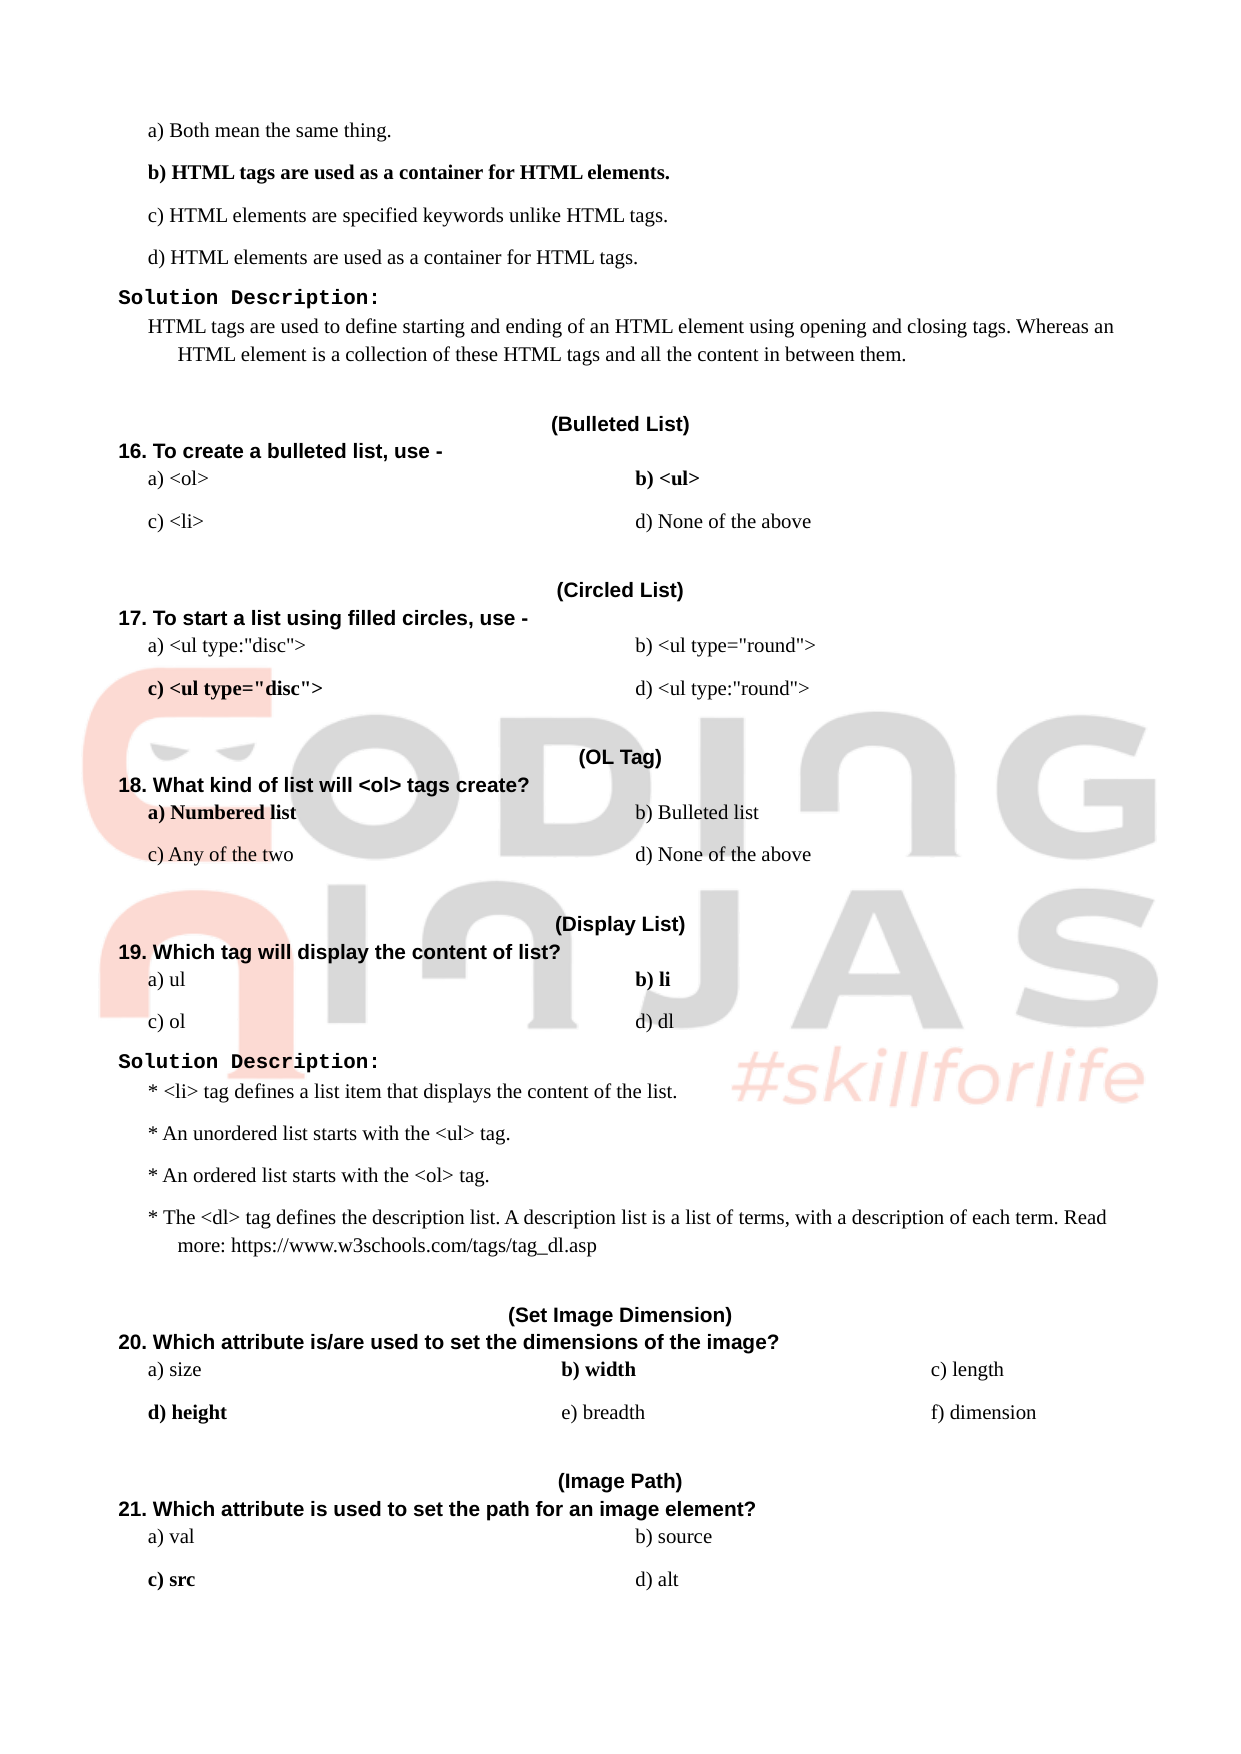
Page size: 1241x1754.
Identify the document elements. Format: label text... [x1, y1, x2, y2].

text * An ordered list starts with the <ol> tag. [148, 1163, 1122, 1187]
text 19. Which tag will display the content of list? [118, 939, 1122, 963]
text * <li> tag defines a list item that displays the content of the list. [148, 1078, 1122, 1103]
text 16. To create a bulleted list, use - [118, 439, 1122, 463]
text 18. What kind of list will <ol> tags create? [118, 773, 1122, 797]
text b) HTML tags are used as a container for HTML elements. [148, 160, 1122, 184]
text a) ul b) li [148, 967, 1122, 991]
text (Circled List) [118, 578, 1122, 602]
text HTML tags are used to define starting and ending of an HTML element using opening and closing tags. Whereas an HTML element is a collection of these HTML tags and all the content in between them. [148, 314, 1122, 366]
text * An unordered list starts with the <ul> tag. [148, 1121, 1122, 1145]
text 21. Which attribute is used to set the path for an image element? [118, 1497, 1122, 1521]
text a) <ol> b) <ul> [148, 466, 1122, 490]
text d) height e) breadth f) dimension [148, 1399, 1122, 1424]
text 20. Which attribute is/are used to set the dimensions of the image? [118, 1330, 1122, 1354]
text (Set Image Dimension) [118, 1302, 1122, 1326]
text a) Both mean the same thing. [148, 118, 1122, 142]
text c) Any of the two d) None of the above [148, 842, 1122, 866]
text a) val b) source [148, 1524, 1122, 1548]
text a) <ul type:"disc"> b) <ul type="round"> [148, 633, 1122, 657]
text c) <ul type="disc"> d) <ul type:"round"> [148, 675, 1122, 699]
text c) src d) alt [148, 1566, 1122, 1591]
text Solution Description: [118, 287, 1122, 311]
text a) size b) width c) length [148, 1357, 1122, 1381]
text c) HTML elements are specified keywords unlike HTML tags. [148, 202, 1122, 227]
text * The <dl> tag defines the description list. A description list is a list of terms, with a description of each term. Read more: https://www.w3schools.com/tags/tag_dl.asp [148, 1205, 1122, 1257]
text Solution Description: [118, 1051, 1122, 1075]
text (Image Path) [118, 1469, 1122, 1493]
text (OL Tag) [118, 745, 1122, 769]
text 17. To start a list using filled circles, use - [118, 606, 1122, 630]
text a) Numbered list b) Bulleted list [148, 800, 1122, 824]
text (Display List) [118, 912, 1122, 936]
text d) HTML elements are used as a container for HTML tags. [148, 245, 1122, 269]
text c) ol d) dl [148, 1009, 1122, 1033]
text (Bulleted List) [118, 411, 1122, 435]
text c) <li> d) None of the above [148, 508, 1122, 533]
